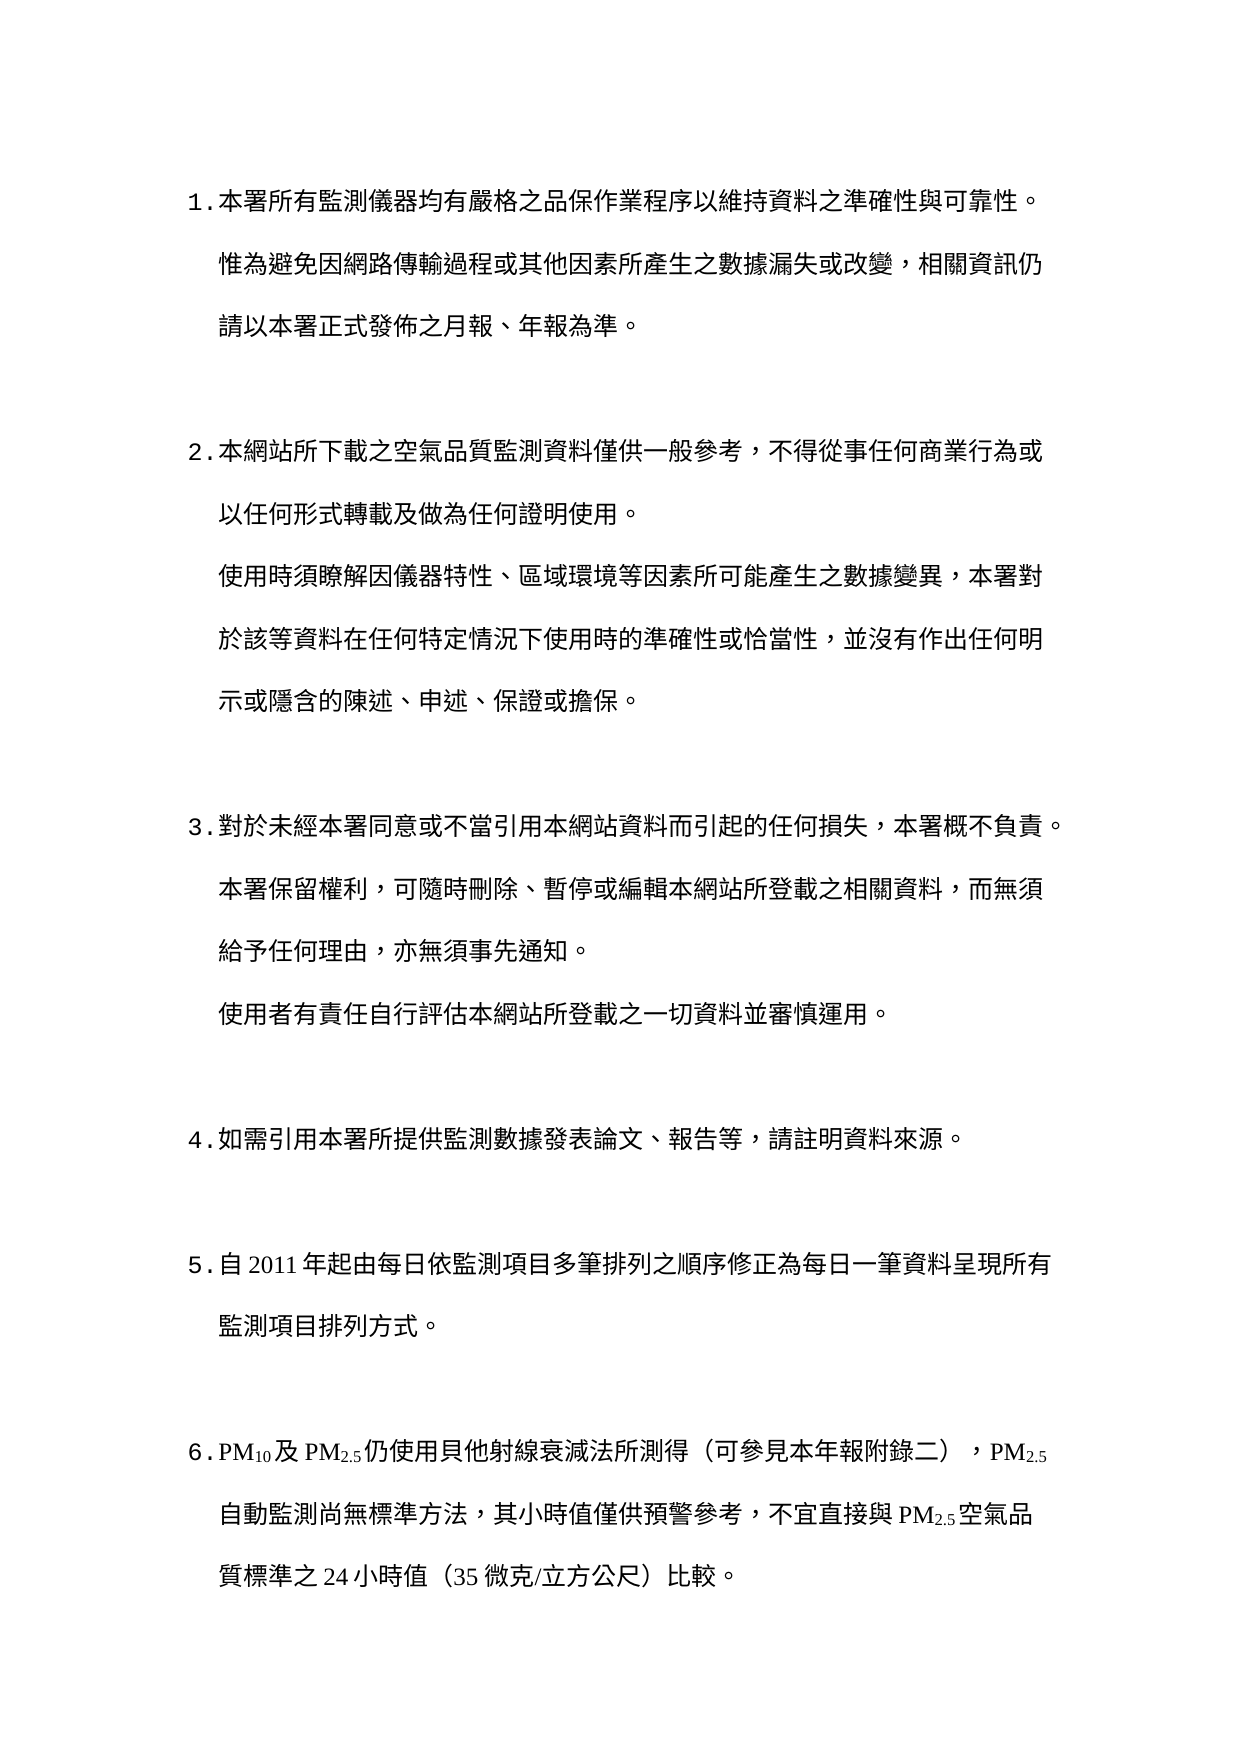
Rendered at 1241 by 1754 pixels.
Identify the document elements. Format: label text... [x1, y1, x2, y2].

text 惟為避免因網路傳輸過程或其他因素所產生之數據漏失或改變，相關資訊仍請以本署正式發佈之月報、年報為準。 [218, 221, 1053, 346]
list 自2011年起由每日依監測項目多筆排列之順序修正為每日一筆資料呈現所有監測項目排列方式。 [187, 1221, 1053, 1346]
text 使用時須瞭解因儀器特性、區域環境等因素所可能產生之數據變異，本署對於該等資料在任何特定情況下使用時的準確性或恰當性，並沒有作出任何明示或隱含的陳述、申述、保證或擔保。 [218, 533, 1053, 721]
text 本署保留權利，可隨時刪除、暫停或編輯本網站所登載之相關資料，而無須給予任何理由，亦無須事先通知。 [218, 846, 1053, 971]
text 使用者有責任自行評估本網站所登載之一切資料並審慎運用。 [218, 971, 1053, 1033]
list PM10及PM2.5仍使用貝他射線衰減法所測得（可參見本年報附錄二），PM2.5自動監測尚無標準方法，其小時值僅供預警參考，不宜直接與PM2.5空氣品質標準之24小時值（35 微克/立方公尺）比較。 [187, 1408, 1053, 1596]
list 本網站所下載之空氣品質監測資料僅供一般參考，不得從事任何商業行為或以任何形式轉載及做為任何證明使用。 [187, 408, 1053, 533]
list 本署所有監測儀器均有嚴格之品保作業程序以維持資料之準確性與可靠性。 [187, 158, 1053, 221]
list 對於未經本署同意或不當引用本網站資料而引起的任何損失，本署概不負責。 [187, 783, 1053, 846]
list 如需引用本署所提供監測數據發表論文、報告等，請註明資料來源。 [187, 1096, 1053, 1158]
